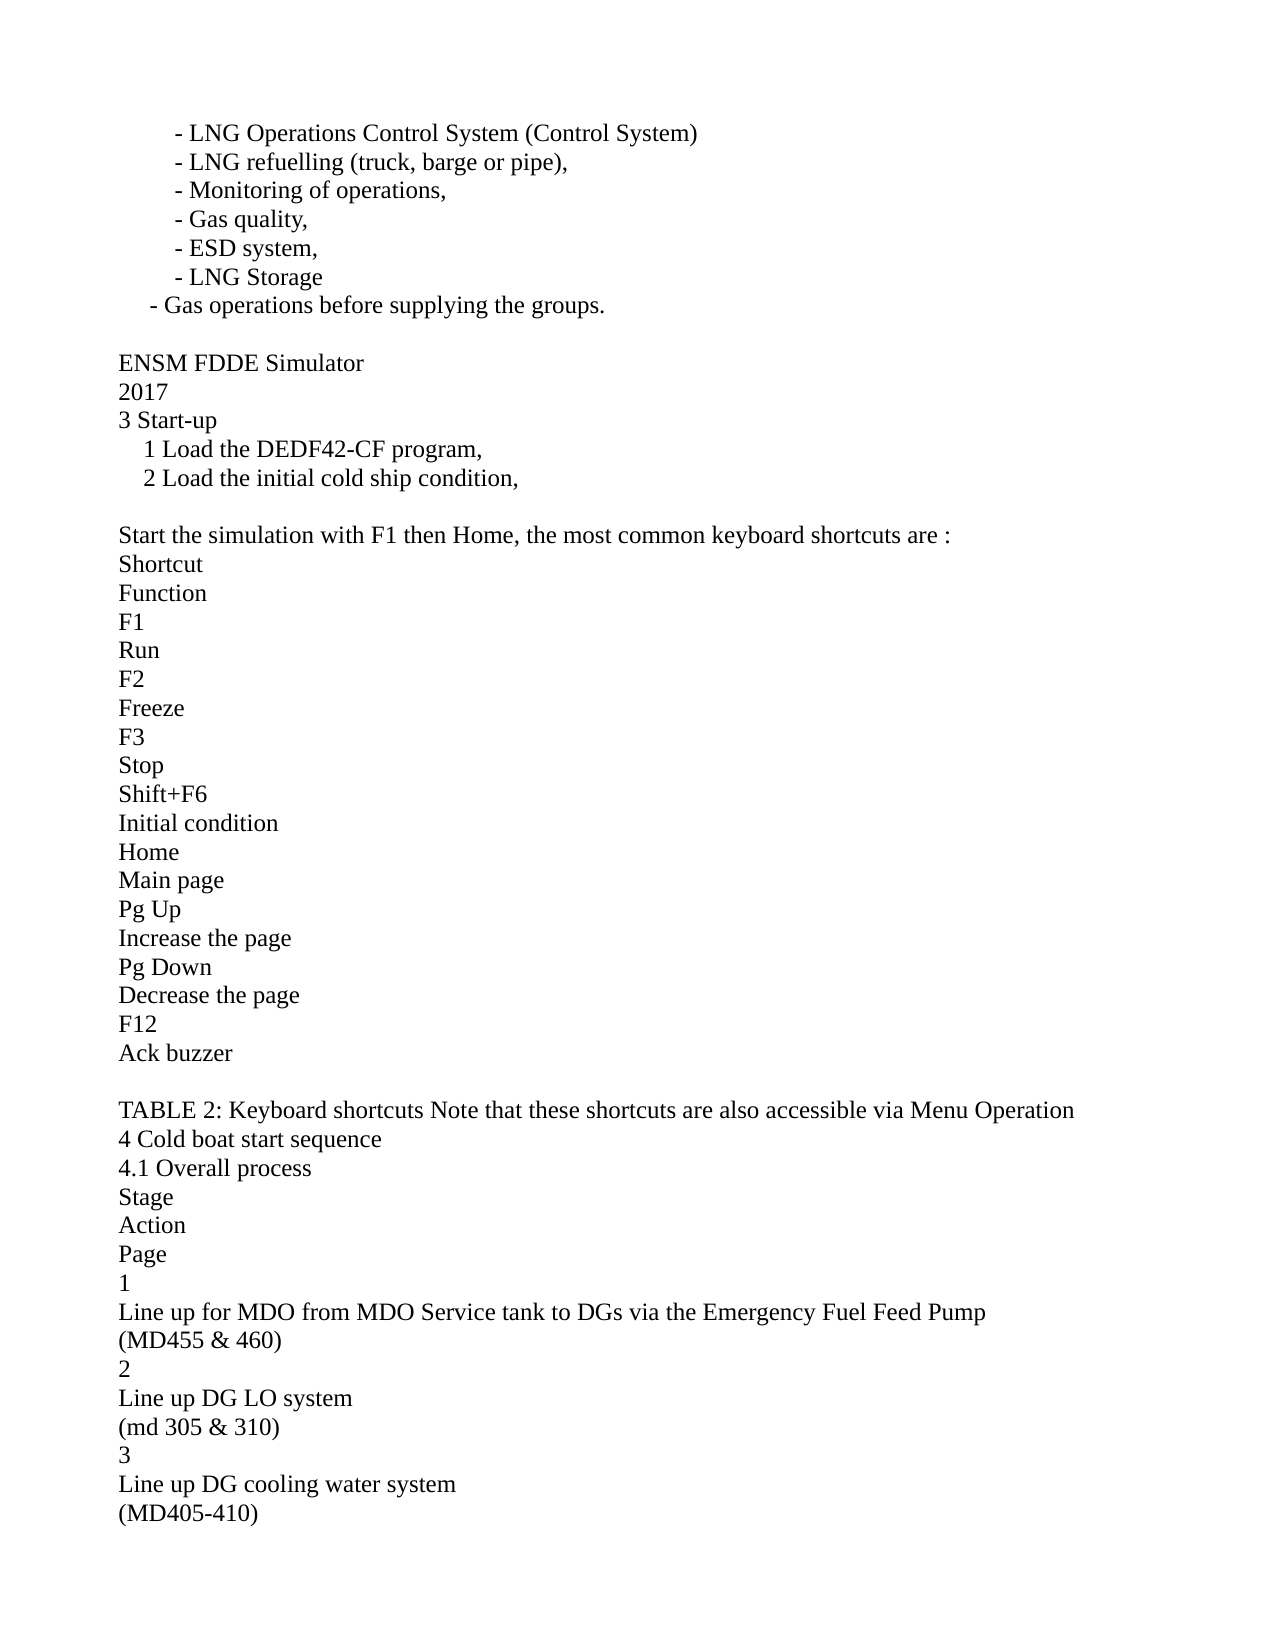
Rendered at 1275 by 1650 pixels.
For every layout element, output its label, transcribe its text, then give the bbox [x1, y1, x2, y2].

text TABLE 2: Keyboard shortcuts Note that these shortcuts are also accessible via Menu Operation [118, 1096, 1157, 1124]
text Run [118, 636, 1157, 664]
text 2 Load the initial cold ship condition, [118, 463, 1157, 492]
text ​ - Gas operations before supplying the groups. [118, 291, 1157, 319]
text Function [118, 578, 1157, 607]
text Ack buzzer [118, 1038, 1157, 1067]
text Stage [118, 1182, 1157, 1211]
text Start the simulation with F1 then Home, the most common keyboard shortcuts are : [118, 521, 1157, 549]
text Pg Up [118, 894, 1157, 923]
text Stop [118, 751, 1157, 779]
text Shortcut [118, 549, 1157, 578]
text Action [118, 1211, 1157, 1239]
text 1 [118, 1268, 1157, 1297]
text (md 305 & 310) [118, 1412, 1157, 1441]
text 3 Start-up [118, 406, 1157, 434]
text 4 Cold boat start sequence [118, 1124, 1157, 1153]
text Main page [118, 866, 1157, 894]
text ​ - LNG Storage [118, 262, 1157, 291]
text Decrease the page [118, 981, 1157, 1009]
text Increase the page [118, 923, 1157, 952]
text (MD405-410) [118, 1498, 1157, 1527]
text Page [118, 1239, 1157, 1268]
text 1 Load the DEDF42-CF program, [118, 434, 1157, 463]
text 4.1 Overall process [118, 1153, 1157, 1182]
text ​ - ESD system, [118, 233, 1157, 262]
text F12 [118, 1009, 1157, 1038]
text Line up for MDO from MDO Service tank to DGs via the Emergency Fuel Feed Pump [118, 1297, 1157, 1326]
text Line up DG cooling water system [118, 1469, 1157, 1498]
text ​ - Monitoring of operations, [118, 176, 1157, 204]
text F2 [118, 664, 1157, 693]
text ENSM FDDE Simulator [118, 348, 1157, 377]
text Pg Down [118, 952, 1157, 981]
text Shift+F6 [118, 779, 1157, 808]
text 2 [118, 1354, 1157, 1383]
text Freeze [118, 693, 1157, 722]
text F1 [118, 607, 1157, 636]
text Initial condition [118, 808, 1157, 837]
text ​ - LNG refuelling (truck, barge or pipe), [118, 147, 1157, 176]
text Home [118, 837, 1157, 866]
text 3 [118, 1441, 1157, 1469]
text (MD455 & 460) [118, 1326, 1157, 1354]
text ​ - Gas quality, [118, 204, 1157, 233]
text F3 [118, 722, 1157, 751]
text 2017 [118, 377, 1157, 406]
text ​ - LNG Operations Control System (Control System) [118, 118, 1157, 147]
text Line up DG LO system [118, 1383, 1157, 1412]
